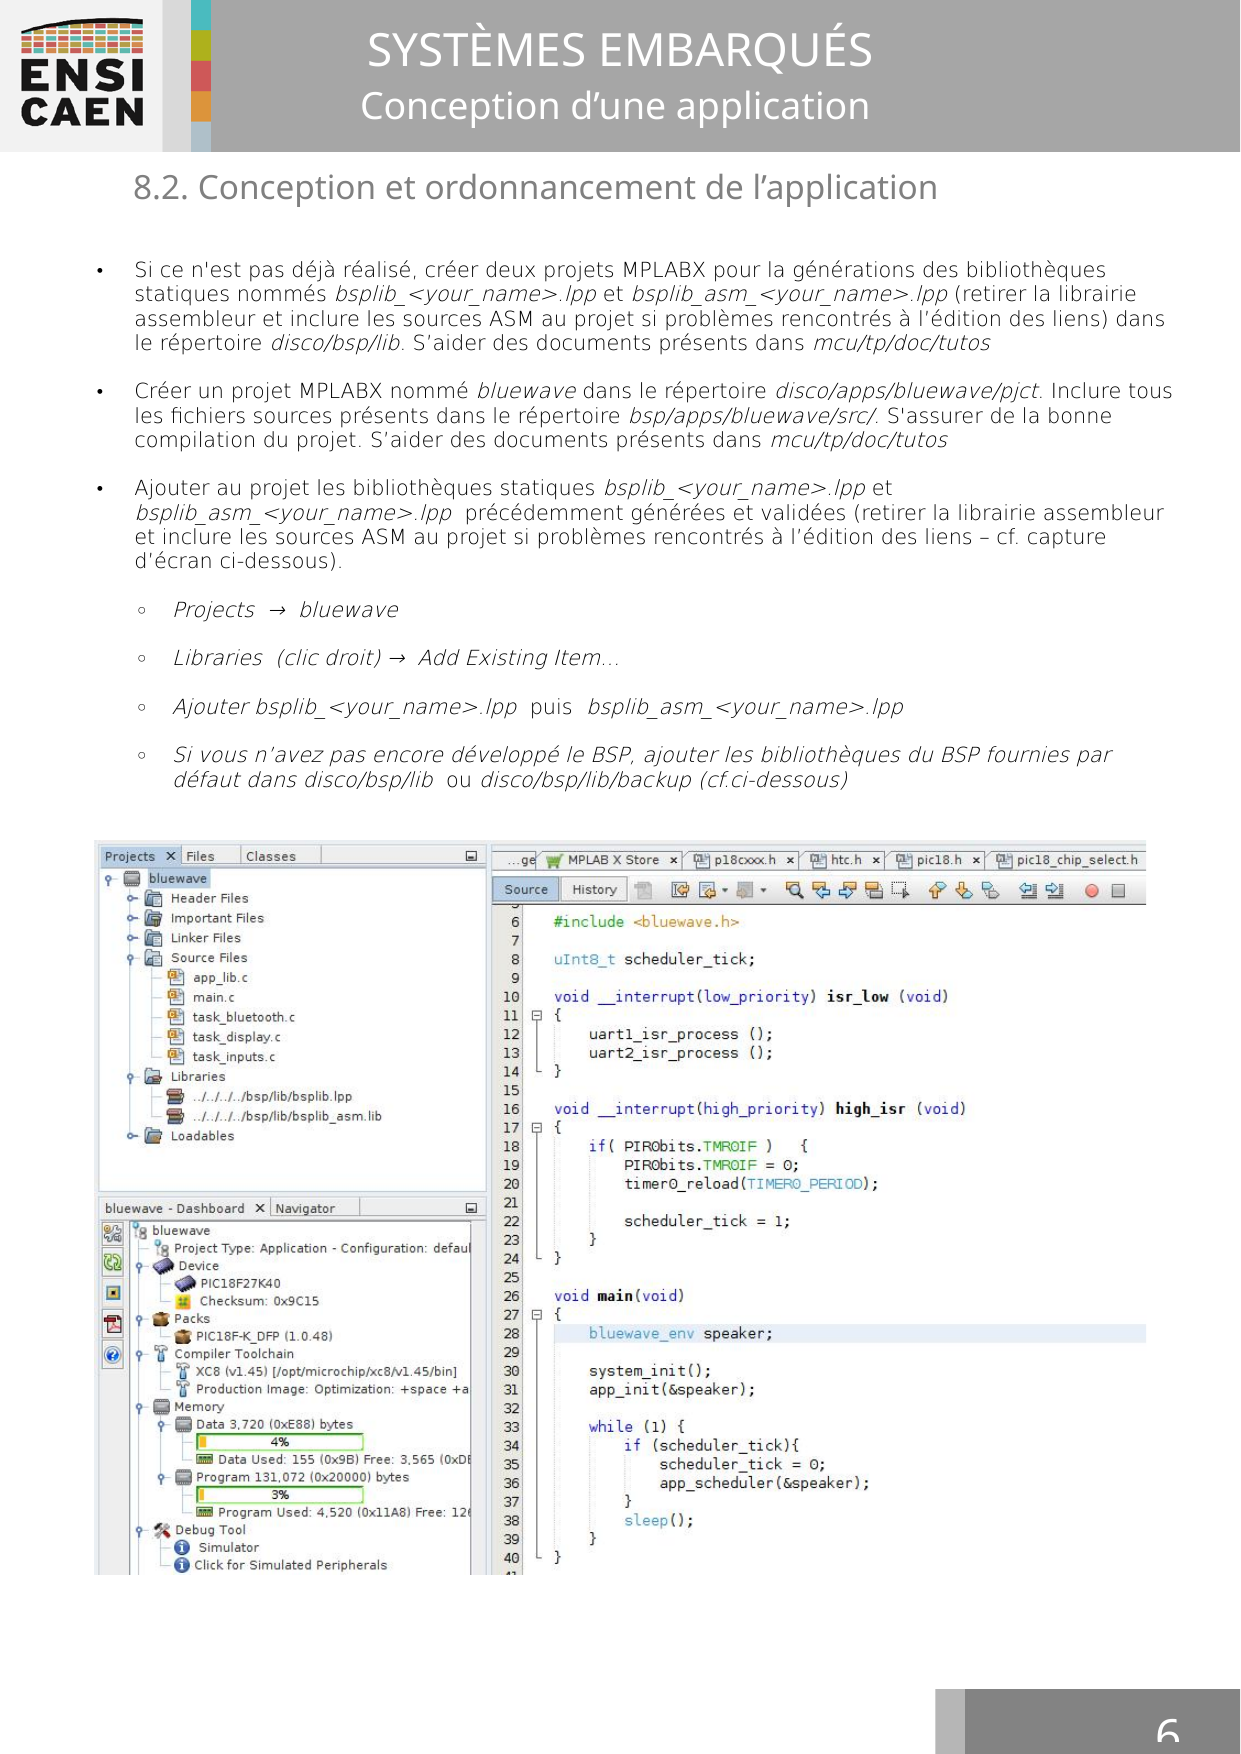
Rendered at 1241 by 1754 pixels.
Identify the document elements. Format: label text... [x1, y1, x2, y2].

picture [0, 0, 1241, 152]
list Projects → bluewave [134, 598, 1181, 622]
list Si ce n'est pas déjà réalisé, créer deux projets MPLABX pour la générations des bibliothèques statiques nommés bsplib_<your_name>.lpp et bsplib_asm_<your_name>.lpp (retirer la librairie assembleur et inclure les sources ASM au projet si problèmes rencontrés à l’édition des liens) dans le répertoire disco/bsp/lib. S’aider des documents présents dans mcu/tp/doc/tutos [97, 258, 1181, 355]
picture [94, 840, 1147, 1575]
text 8.2. Conception et ordonnancement de l’application [59, 164, 1181, 209]
list Ajouter au projet les bibliothèques statiques bsplib_<your_name>.lpp et bsplib_asm_<your_name>.lpp précédemment générées et validées (retirer la librairie assembleur et inclure les sources ASM au projet si problèmes rencontrés à l’édition des liens – cf. capture d’écran ci-dessous). [97, 476, 1181, 573]
list Créer un projet MPLABX nommé bluewave dans le répertoire disco/apps/bluewave/pjct. Inclure tous les fichiers sources présents dans le répertoire bsp/apps/bluewave/src/. S'assurer de la bonne compilation du projet. S’aider des documents présents dans mcu/tp/doc/tutos [97, 379, 1181, 452]
list Ajouter bsplib_<your_name>.lpp puis bsplib_asm_<your_name>.lpp [134, 695, 1181, 719]
picture [935, 1689, 1241, 1754]
list Libraries (clic droit) → Add Existing Item... [134, 646, 1181, 671]
list Si vous n’avez pas encore développé le BSP, ajouter les bibliothèques du BSP fournies par défaut dans disco/bsp/lib ou disco/bsp/lib/backup (cf.ci-dessous) [134, 743, 1181, 792]
